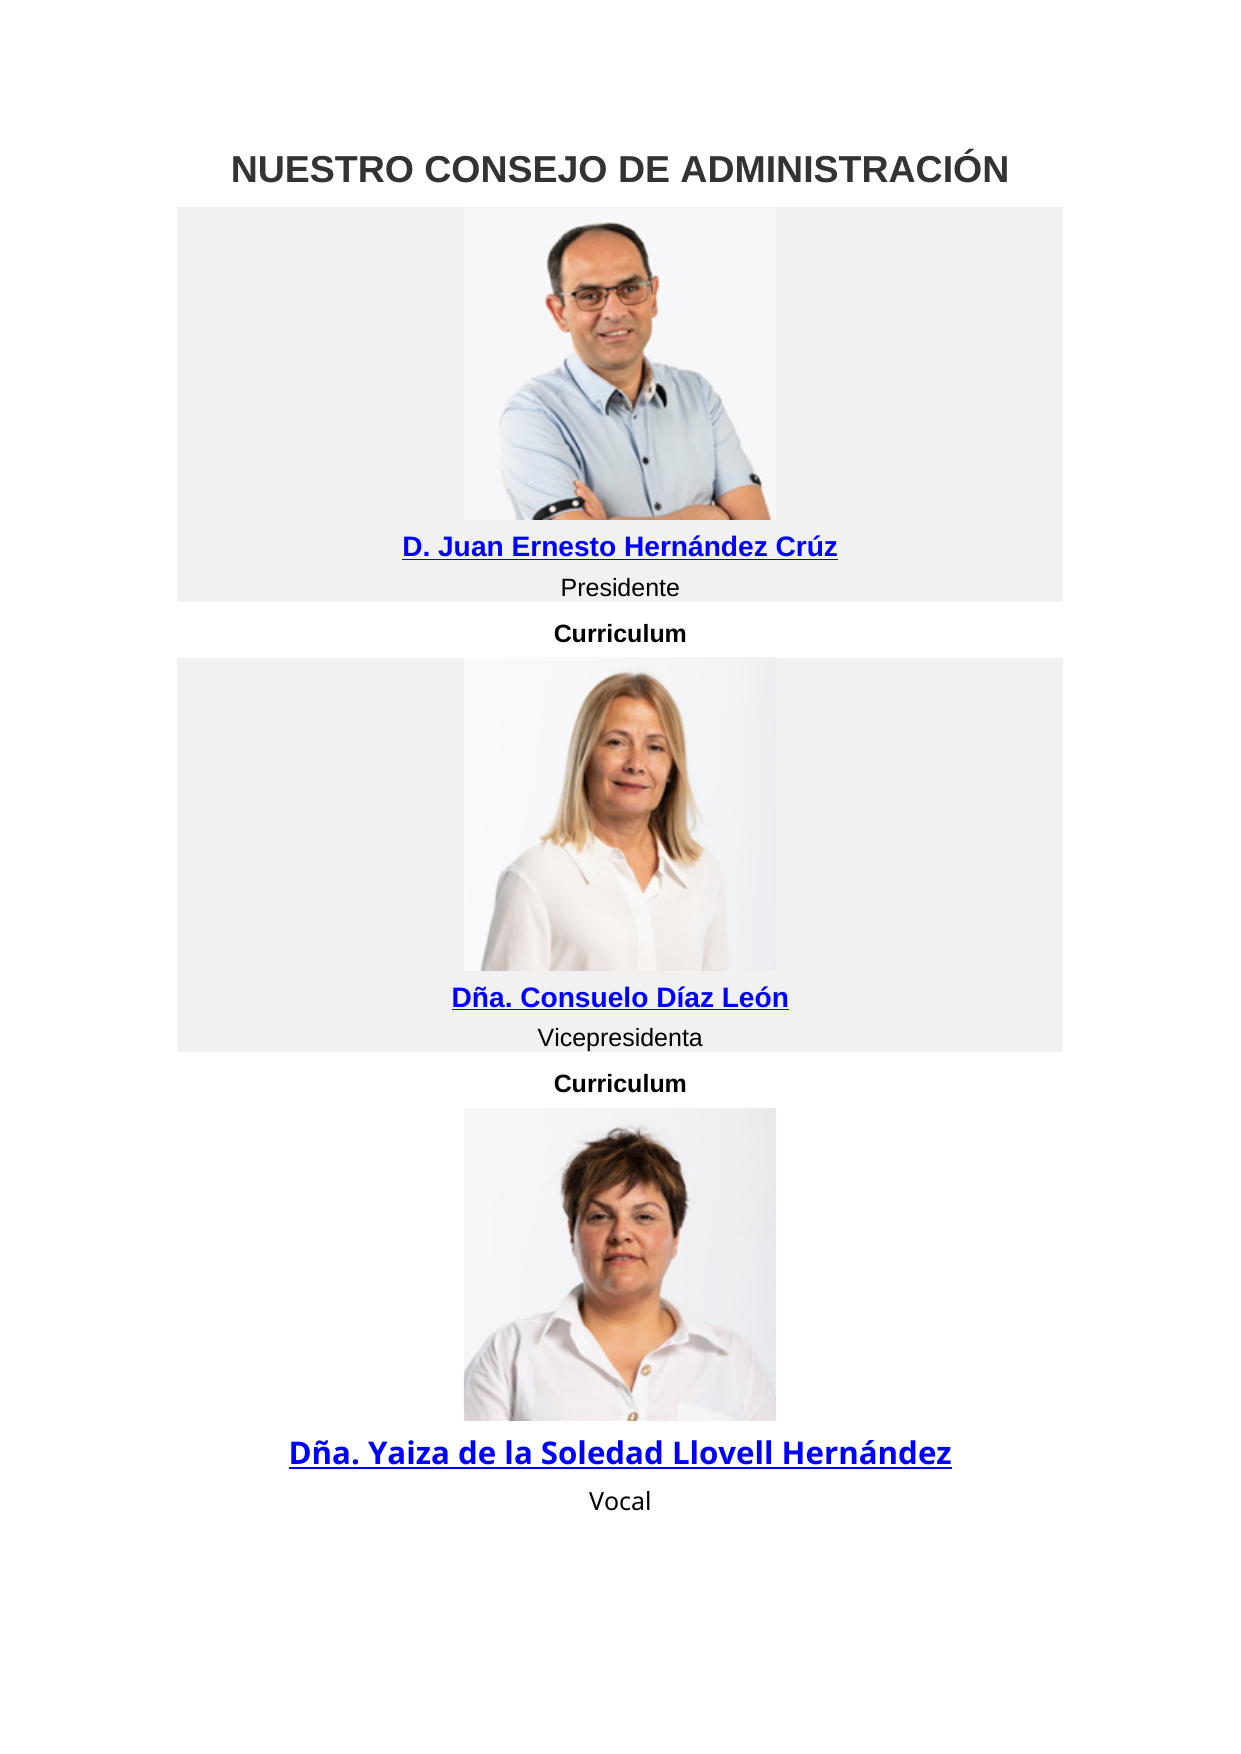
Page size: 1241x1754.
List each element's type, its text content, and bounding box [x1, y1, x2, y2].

text Presidente [177, 573, 1063, 602]
text Vocal [177, 1484, 1063, 1518]
subtitle NUESTRO CONSEJO DE ADMINISTRACIÓN [177, 148, 1063, 191]
text Curriculum [177, 618, 1063, 647]
subtitle Dña. Yaiza de la Soledad Llovell Hernández [177, 1431, 1063, 1473]
text Vicepresidenta [177, 1023, 1063, 1052]
subtitle D. Juan Ernesto Hernández Crúz [177, 530, 1063, 563]
text Curriculum [177, 1069, 1063, 1098]
subtitle Dña. Consuelo Díaz León [177, 981, 1063, 1013]
